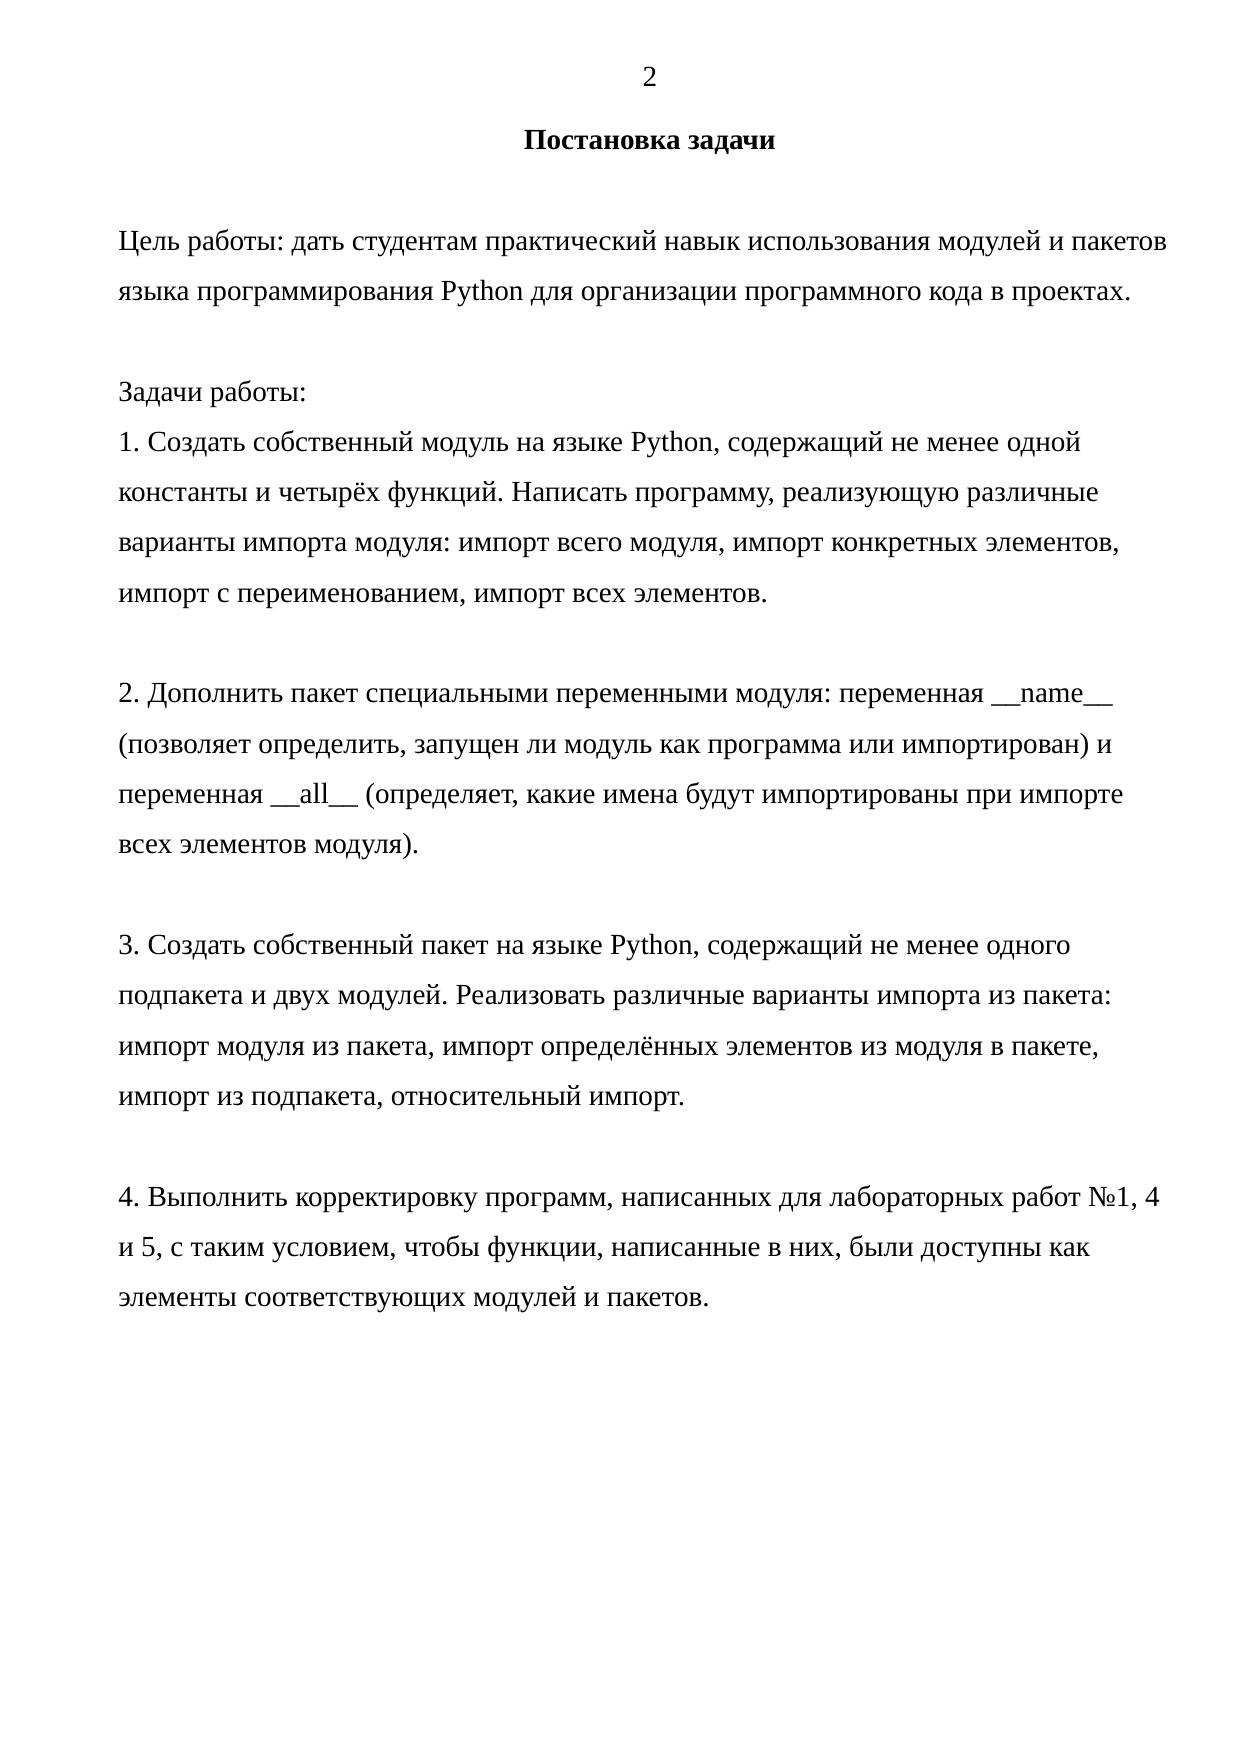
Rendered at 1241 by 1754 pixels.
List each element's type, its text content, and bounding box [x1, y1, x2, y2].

text 4. Выполнить корректировку программ, написанных для лабораторных работ №1, 4 и 5, с таким условием, чтобы функции, написанные в них, были доступны как элементы соответствующих модулей и пакетов. [118, 1179, 1181, 1313]
text Задачи работы: [118, 374, 1181, 407]
text Постановка задачи [118, 122, 1181, 156]
text 1. Создать собственный модуль на языке Python, содержащий не менее одной константы и четырёх функций. Написать программу, реализующую различные варианты импорта модуля: импорт всего модуля, импорт конкретных элементов, импорт с переименованием, импорт всех элементов. [118, 424, 1181, 608]
text 3. Создать собственный пакет на языке Python, содержащий не менее одного подпакета и двух модулей. Реализовать различные варианты импорта из пакета: импорт модуля из пакета, импорт определённых элементов из модуля в пакете, импорт из подпакета, относительный импорт. [118, 927, 1181, 1112]
text Цель работы: дать студентам практический навык использования модулей и пакетов языка программирования Python для организации программного кода в проектах. [118, 223, 1181, 307]
text 2. Дополнить пакет специальными переменными модуля: переменная __name__ (позволяет определить, запущен ли модуль как программа или импортирован) и переменная __all__ (определяет, какие имена будут импортированы при импорте всех элементов модуля). [118, 676, 1181, 860]
